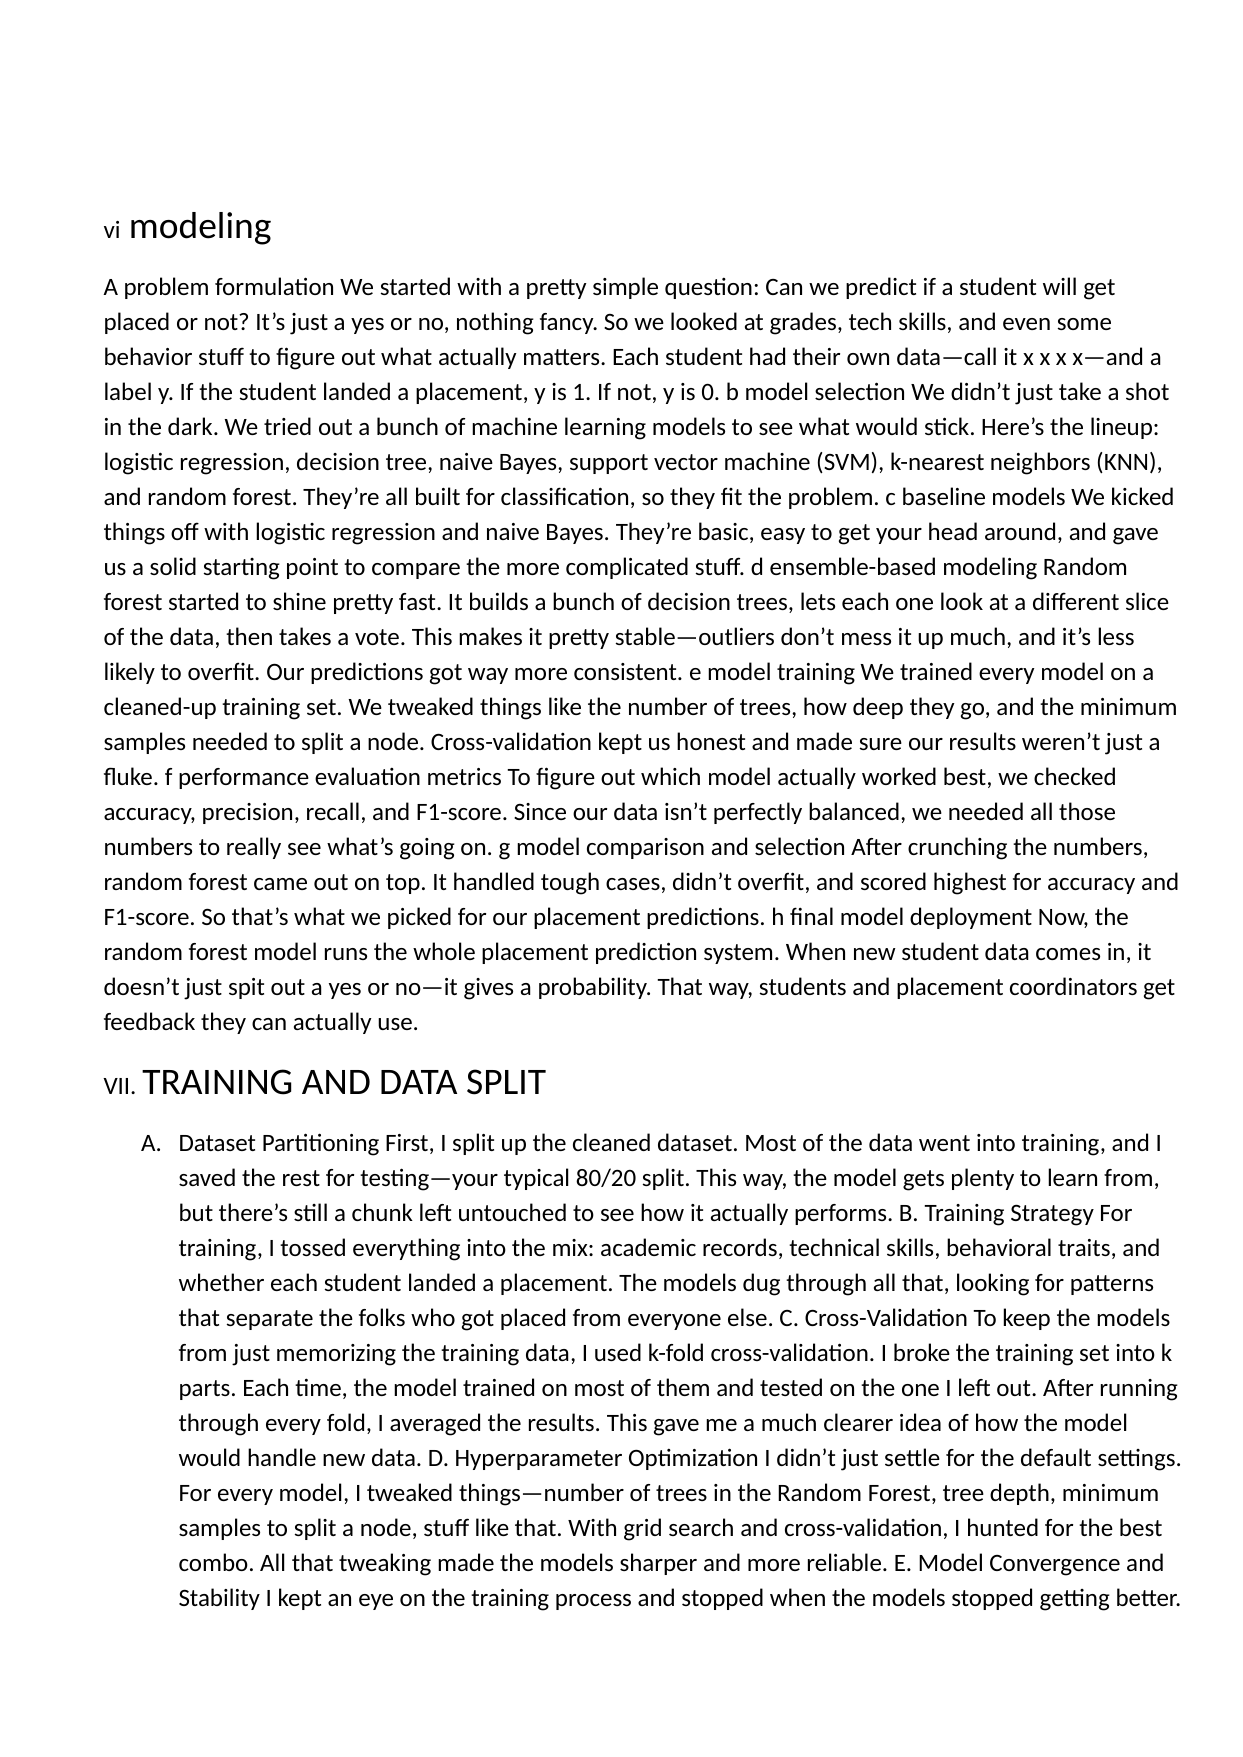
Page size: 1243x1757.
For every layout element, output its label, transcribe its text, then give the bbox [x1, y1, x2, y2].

text VII. TRAINING AND DATA SPLIT [103, 1058, 1184, 1104]
text A problem formulation We started with a pretty simple question: Can we predict if a student will get placed or not? It’s just a yes or no, nothing fancy. So we looked at grades, tech skills, and even some behavior stuff to figure out what actually matters. Each student had their own data—call it x x x x—and a label y. If the student landed a placement, y is 1. If not, y is 0. b model selection We didn’t just take a shot in the dark. We tried out a bunch of machine learning models to see what would stick. Here’s the lineup: logistic regression, decision tree, naive Bayes, support vector machine (SVM), k-nearest neighbors (KNN), and random forest. They’re all built for classification, so they fit the problem. c baseline models We kicked things off with logistic regression and naive Bayes. They’re basic, easy to get your head around, and gave us a solid starting point to compare the more complicated stuff. d ensemble-based modeling Random forest started to shine pretty fast. It builds a bunch of decision trees, lets each one look at a different slice of the data, then takes a vote. This makes it pretty stable—outliers don’t mess it up much, and it’s less likely to overfit. Our predictions got way more consistent. e model training We trained every model on a cleaned-up training set. We tweaked things like the number of trees, how deep they go, and the minimum samples needed to split a node. Cross-validation kept us honest and made sure our results weren’t just a fluke. f performance evaluation metrics To figure out which model actually worked best, we checked accuracy, precision, recall, and F1-score. Since our data isn’t perfectly balanced, we needed all those numbers to really see what’s going on. g model comparison and selection After crunching the numbers, random forest came out on top. It handled tough cases, didn’t overfit, and scored highest for accuracy and F1-score. So that’s what we picked for our placement predictions. h final model deployment Now, the random forest model runs the whole placement prediction system. When new student data comes in, it doesn’t just spit out a yes or no—it gives a probability. That way, students and placement coordinators get feedback they can actually use. [103, 271, 1184, 1037]
list Dataset Partitioning First, I split up the cleaned dataset. Most of the data went into training, and I saved the rest for testing—your typical 80/20 split. This way, the model gets plenty to learn from, but there’s still a chunk left untouched to see how it actually performs. B. Training Strategy For training, I tossed everything into the mix: academic records, technical skills, behavioral traits, and whether each student landed a placement. The models dug through all that, looking for patterns that separate the folks who got placed from everyone else. C. Cross-Validation To keep the models from just memorizing the training data, I used k-fold cross-validation. I broke the training set into k parts. Each time, the model trained on most of them and tested on the one I left out. After running through every fold, I averaged the results. This gave me a much clearer idea of how the model would handle new data. D. Hyperparameter Optimization I didn’t just settle for the default settings. For every model, I tweaked things—number of trees in the Random Forest, tree depth, minimum samples to split a node, stuff like that. With grid search and cross-validation, I hunted for the best combo. All that tweaking made the models sharper and more reliable. E. Model Convergence and Stability I kept an eye on the training process and stopped when the models stopped getting better. [141, 1127, 1184, 1613]
text vi modeling [103, 202, 1184, 248]
